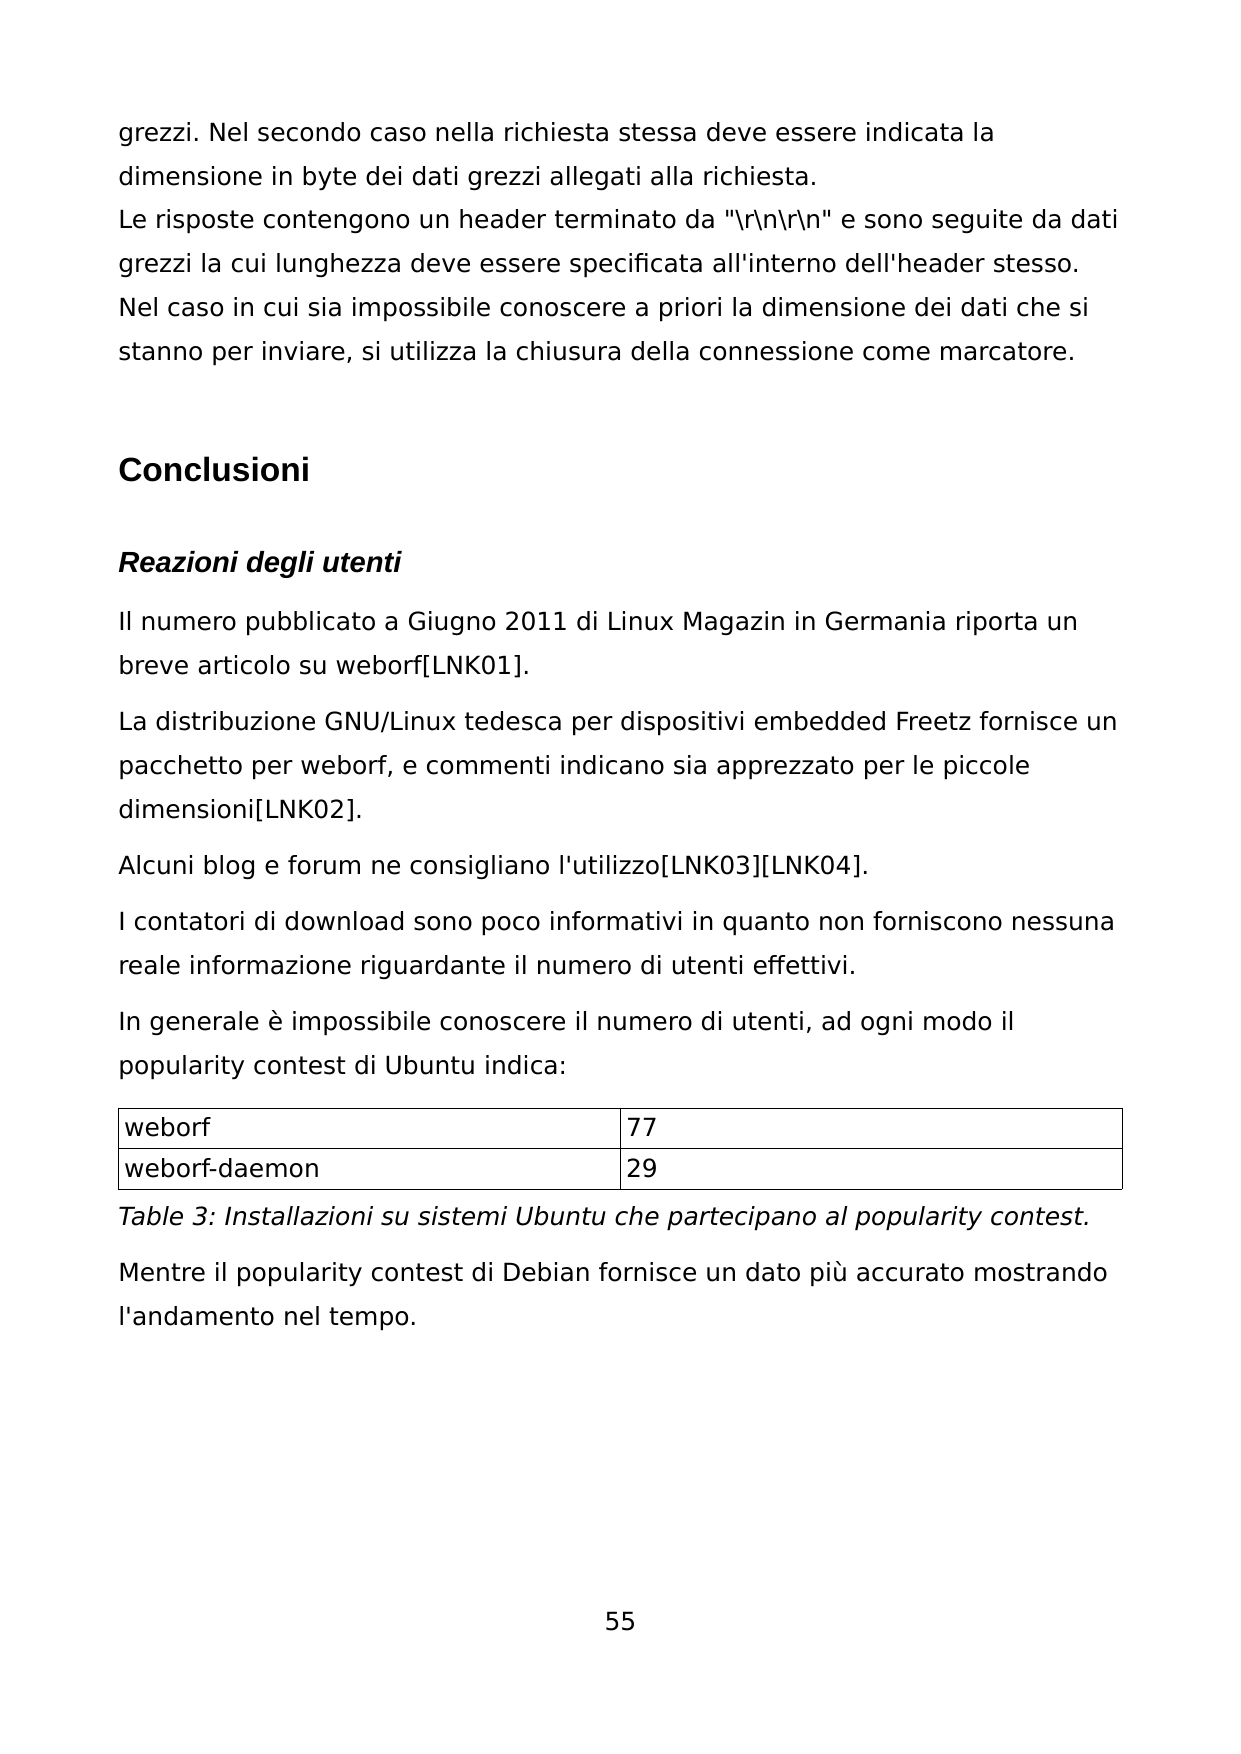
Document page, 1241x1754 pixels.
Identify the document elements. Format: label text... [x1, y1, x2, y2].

text In generale è impossibile conoscere il numero di utenti, ad ogni modo il popularity contest di Ubuntu indica: [118, 1008, 1122, 1081]
text Alcuni blog e forum ne consigliano l'utilizzo[LNK03][LNK04]. [118, 851, 1122, 881]
text Le risposte contengono un header terminato da "\r\n\r\n" e sono seguite da dati grezzi la cui lunghezza deve essere specificata all'interno dell'header stesso. Nel caso in cui sia impossibile conoscere a priori la dimensione dei dati che si stanno per inviare, si utilizza la chiusura della connessione come marcatore. [118, 206, 1122, 366]
text Mentre il popularity contest di Debian fornisce un dato più accurato mostrando l'andamento nel tempo. [118, 1258, 1122, 1331]
text Il numero pubblicato a Giugno 2011 di Linux Magazin in Germania riporta un breve articolo su weborf[LNK01]. [118, 608, 1122, 681]
text grezzi. Nel secondo caso nella richiesta stessa deve essere indicata la dimensione in byte dei dati grezzi allegati alla richiesta. [118, 118, 1122, 191]
text Table 3: Installazioni su sistemi Ubuntu che partecipano al popularity contest. [118, 1202, 1122, 1231]
table_header 77 [621, 1109, 1122, 1148]
text I contatori di download sono poco informativi in quanto non forniscono nessuna reale informazione riguardante il numero di utenti effettivi. [118, 908, 1122, 981]
text La distribuzione GNU/Linux tedesca per dispositivi embedded Freetz fornisce un pacchetto per weborf, e commenti indicano sia apprezzato per le piccole dimensioni[LNK02]. [118, 708, 1122, 824]
subtitle Conclusioni [118, 449, 1122, 488]
table_header weborf [119, 1109, 620, 1148]
subtitle Reazioni degli utenti [118, 545, 1122, 578]
table_cell 29 [621, 1149, 1122, 1189]
table_cell weborf-daemon [119, 1149, 620, 1189]
